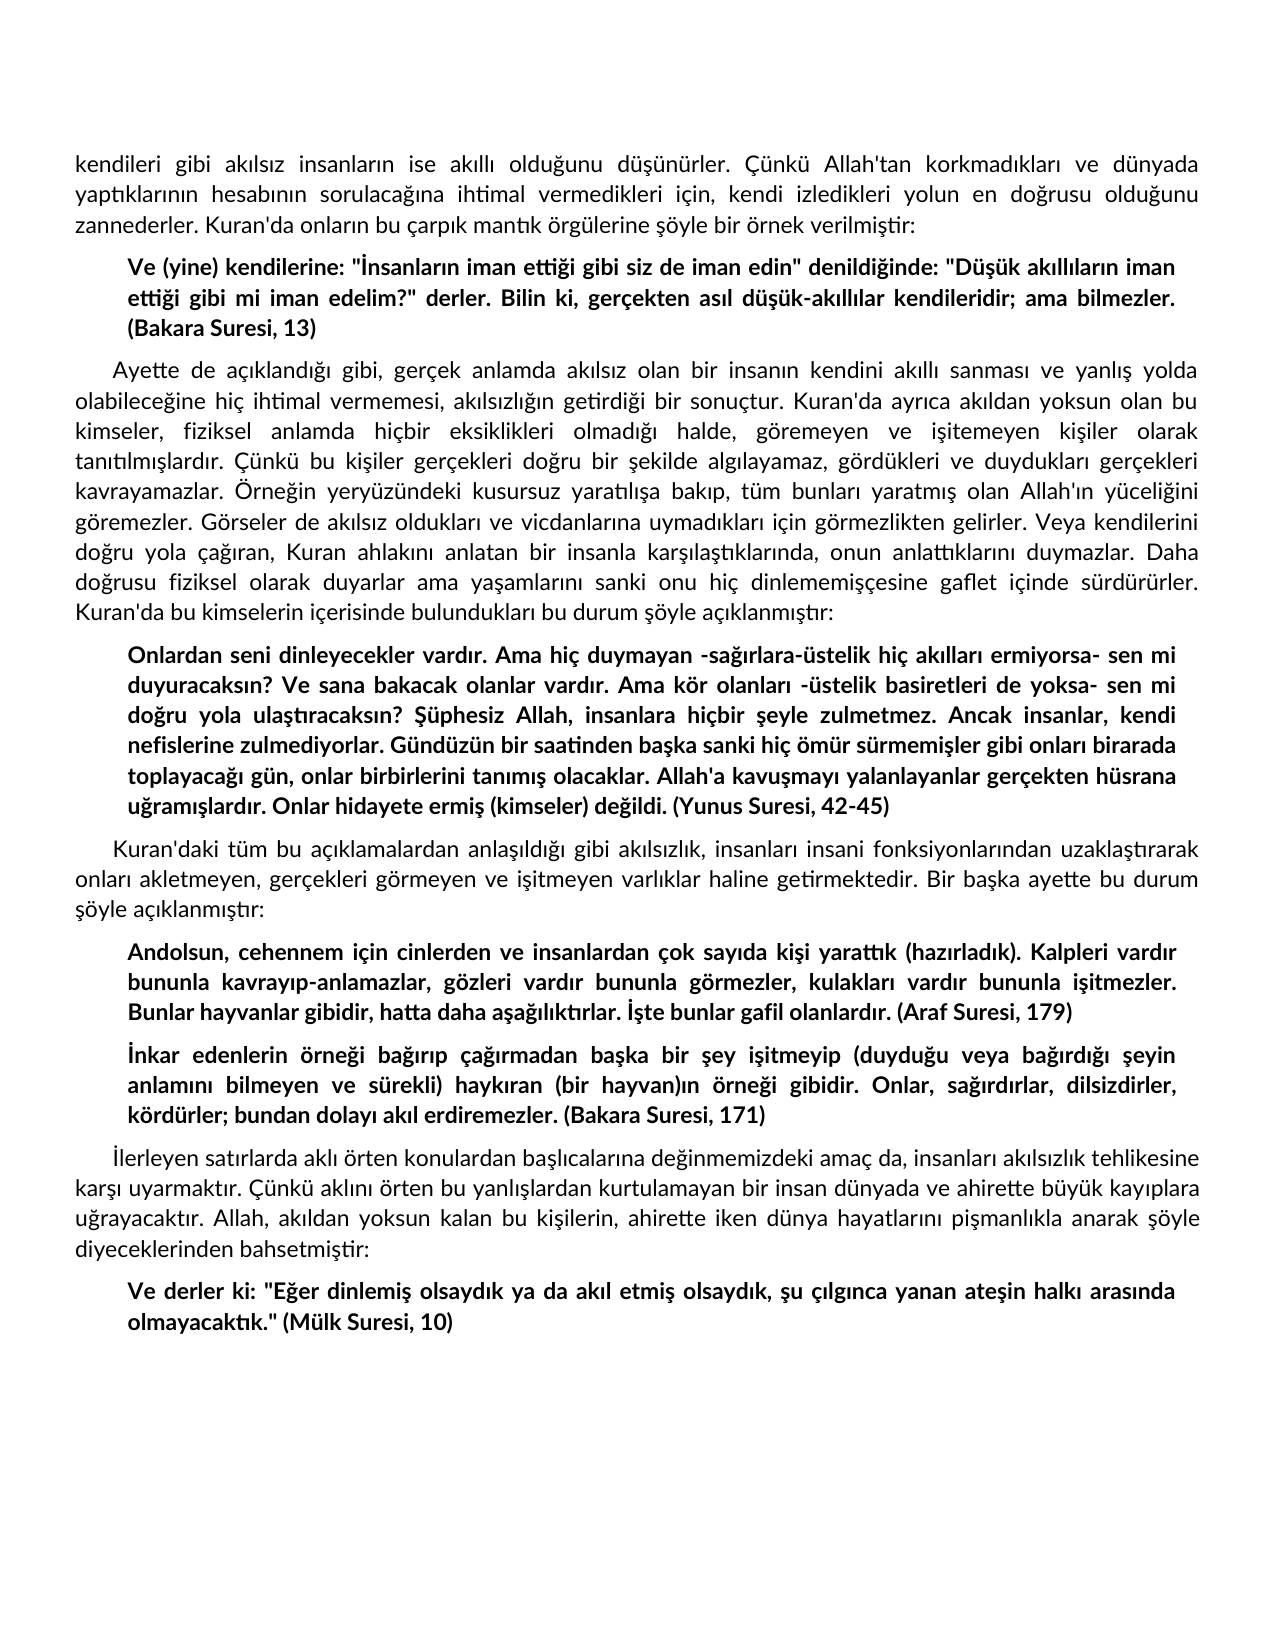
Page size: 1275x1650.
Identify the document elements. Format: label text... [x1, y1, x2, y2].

text kendileri gibi akılsız insanların ise akıllı olduğunu düşünürler. Çünkü Allah'tan korkmadıkları ve dünyada yaptıklarının hesabının sorulacağına ihtimal vermedikleri için, kendi izledikleri yolun en doğrusu olduğunu zannederler. Kuran'da onların bu çarpık mantık örgülerine şöyle bir örnek verilmiştir: [75, 150, 1200, 238]
text Ve derler ki: "Eğer dinlemiş olsaydık ya da akıl etmiş olsaydık, şu çılgınca yanan ateşin halkı arasında olmayacaktık." (Mülk Suresi, 10) [127, 1277, 1177, 1335]
text Onlardan seni dinleyecekler vardır. Ama hiç duymayan -sağırlara-üstelik hiç akılları ermiyorsa- sen mi duyuracaksın? Ve sana bakacak olanlar vardır. Ama kör olanları -üstelik basiretleri de yoksa- sen mi doğru yola ulaştıracaksın? Şüphesiz Allah, insanlara hiçbir şeyle zulmetmez. Ancak insanlar, kendi nefislerine zulmediyorlar. Gündüzün bir saatinden başka sanki hiç ömür sürmemişler gibi onları birarada toplayacağı gün, onlar birbirlerini tanımış olacaklar. Allah'a kavuşmayı yalanlayanlar gerçekten hüsrana uğramışlardır. Onlar hidayete ermiş (kimseler) değildi. (Yunus Suresi, 42-45) [127, 641, 1177, 819]
text İnkar edenlerin örneği bağırıp çağırmadan başka bir şey işitmeyip (duyduğu veya bağırdığı şeyin anlamını bilmeyen ve sürekli) haykıran (bir hayvan)ın örneği gibidir. Onlar, sağırdırlar, dilsizdirler, kördürler; bundan dolayı akıl erdiremezler. (Bakara Suresi, 171) [127, 1041, 1177, 1128]
text Ayette de açıklandığı gibi, gerçek anlamda akılsız olan bir insanın kendini akıllı sanması ve yanlış yolda olabileceğine hiç ihtimal vermemesi, akılsızlığın getirdiği bir sonuçtur. Kuran'da ayrıca akıldan yoksun olan bu kimseler, fiziksel anlamda hiçbir eksiklikleri olmadığı halde, göremeyen ve işitemeyen kişiler olarak tanıtılmışlardır. Çünkü bu kişiler gerçekleri doğru bir şekilde algılayamaz, gördükleri ve duydukları gerçekleri kavrayamazlar. Örneğin yeryüzündeki kusursuz yaratılışa bakıp, tüm bunları yaratmış olan Allah'ın yüceliğini göremezler. Görseler de akılsız oldukları ve vicdanlarına uymadıkları için görmezlikten gelirler. Veya kendilerini doğru yola çağıran, Kuran ahlakını anlatan bir insanla karşılaştıklarında, onun anlattıklarını duymazlar. Daha doğrusu fiziksel olarak duyarlar ama yaşamlarını sanki onu hiç dinlememişçesine gaflet içinde sürdürürler. Kuran'da bu kimselerin içerisinde bulundukları bu durum şöyle açıklanmıştır: [75, 356, 1200, 625]
text Kuran'daki tüm bu açıklamalardan anlaşıldığı gibi akılsızlık, insanları insani fonksiyonlarından uzaklaştırarak onları akletmeyen, gerçekleri görmeyen ve işitmeyen varlıklar haline getirmektedir. Bir başka ayette bu durum şöyle açıklanmıştır: [75, 834, 1200, 922]
text Andolsun, cehennem için cinlerden ve insanlardan çok sayıda kişi yarattık (hazırladık). Kalpleri vardır bununla kavrayıp-anlamazlar, gözleri vardır bununla görmezler, kulakları vardır bununla işitmezler. Bunlar hayvanlar gibidir, hatta daha aşağılıktırlar. İşte bunlar gafil olanlardır. (Araf Suresi, 179) [127, 937, 1177, 1025]
text İlerleyen satırlarda aklı örten konulardan başlıcalarına değinmemizdeki amaç da, insanları akılsızlık tehlikesine karşı uyarmaktır. Çünkü aklını örten bu yanlışlardan kurtulamayan bir insan dünyada ve ahirette büyük kayıplara uğrayacaktır. Allah, akıldan yoksun kalan bu kişilerin, ahirette iken dünya hayatlarını pişmanlıkla anarak şöyle diyeceklerinden bahsetmiştir: [75, 1144, 1200, 1262]
text Ve (yine) kendilerine: "İnsanların iman ettiği gibi siz de iman edin" denildiğinde: "Düşük akıllıların iman ettiği gibi mi iman edelim?" derler. Bilin ki, gerçekten asıl düşük-akıllılar kendileridir; ama bilmezler. (Bakara Suresi, 13) [127, 253, 1177, 341]
